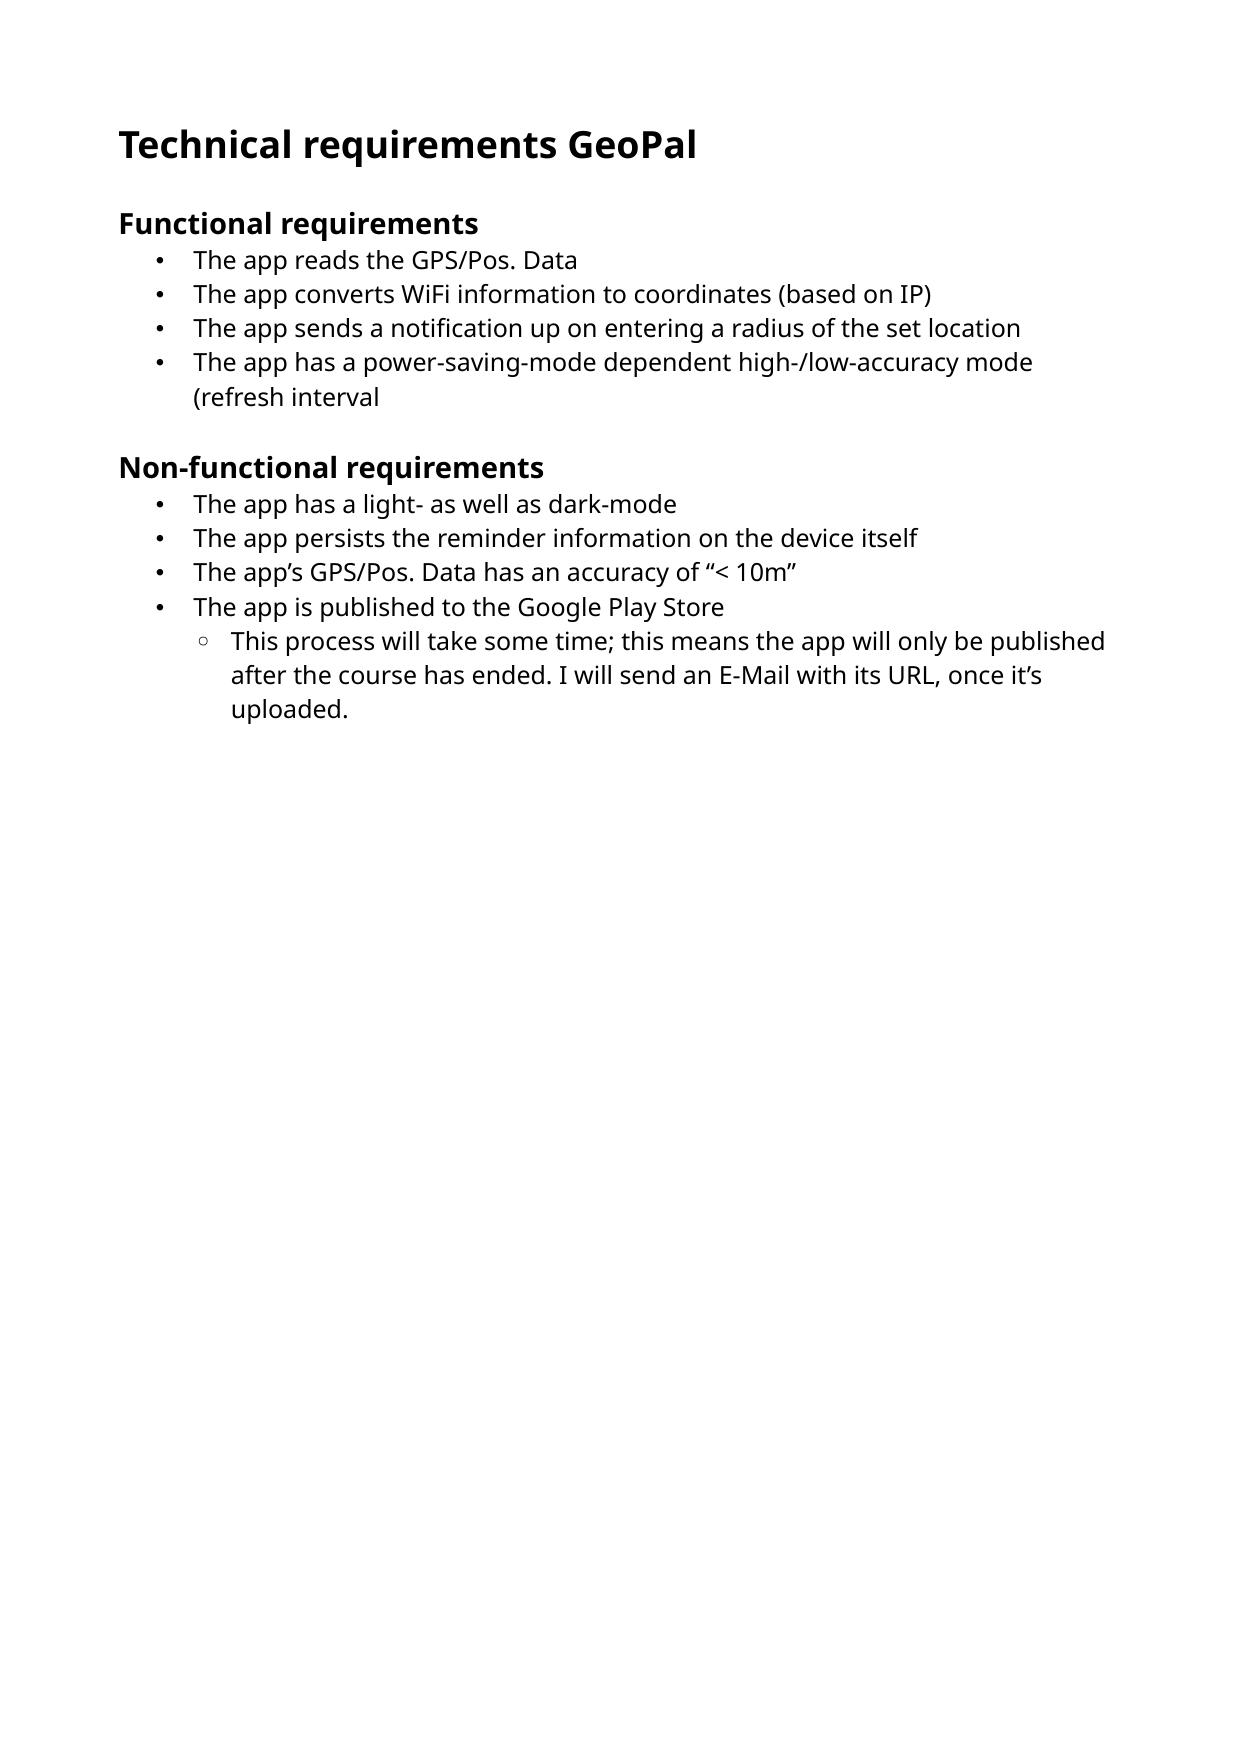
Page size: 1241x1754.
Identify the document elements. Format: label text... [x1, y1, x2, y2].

list The app has a light- as well as dark-mode [156, 487, 1122, 521]
list The app’s GPS/Pos. Data has an accuracy of “< 10m” [156, 555, 1122, 589]
list The app is published to the Google Play Store [156, 589, 1122, 623]
text Technical requirements GeoPal [118, 118, 1122, 169]
list The app converts WiFi information to coordinates (based on IP) [156, 277, 1122, 311]
list The app persists the reminder information on the device itself [156, 521, 1122, 555]
list The app reads the GPS/Pos. Data [156, 243, 1122, 277]
list This process will take some time; this means the app will only be published after the course has ended. I will send an E-Mail with its URL, once it’s uploaded. [193, 623, 1122, 725]
list The app has a power-saving-mode dependent high-/low-accuracy mode (refresh interval [156, 345, 1122, 413]
text Functional requirements [118, 203, 1122, 243]
text Non-functional requirements [118, 447, 1122, 487]
list The app sends a notification up on entering a radius of the set location [156, 311, 1122, 345]
